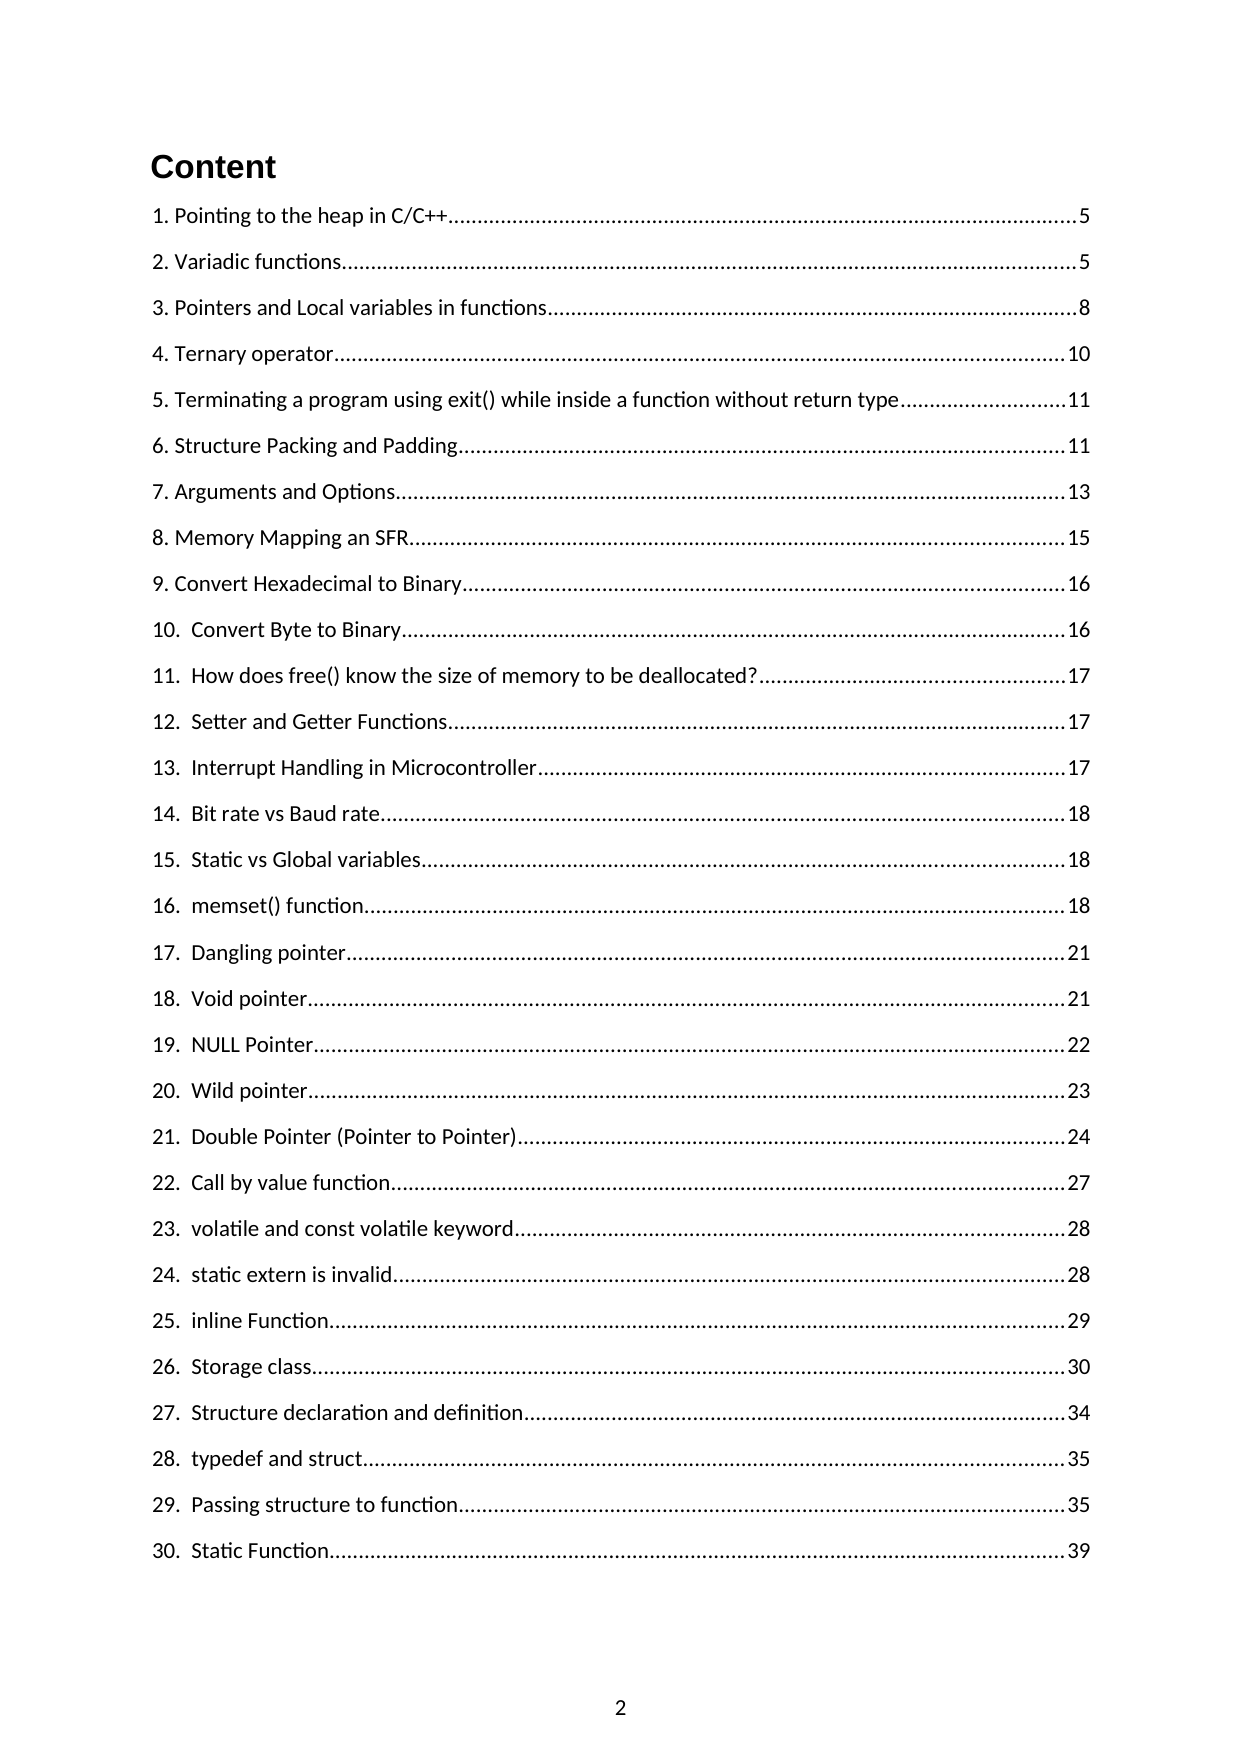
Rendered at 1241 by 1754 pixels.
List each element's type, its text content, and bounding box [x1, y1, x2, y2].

text 30. Static Function 39 [152, 1536, 1088, 1564]
text 13. Interrupt Handling in Microcontroller 17 [152, 753, 1088, 782]
text 29. Passing structure to function 35 [152, 1490, 1088, 1518]
subtitle Content [150, 147, 1090, 186]
text 1. Pointing to the heap in C/C++ 5 [152, 201, 1088, 229]
text 6. Structure Packing and Padding 11 [152, 431, 1088, 459]
text 3. Pointers and Local variables in functions 8 [152, 293, 1088, 321]
text 18. Void pointer 21 [152, 984, 1088, 1012]
text 24. static extern is invalid 28 [152, 1260, 1088, 1288]
text 10. Convert Byte to Binary 16 [152, 615, 1088, 643]
text 16. memset() function 18 [152, 892, 1088, 920]
text 12. Setter and Getter Functions 17 [152, 707, 1088, 736]
text 25. inline Function 29 [152, 1306, 1088, 1334]
text 4. Ternary operator 10 [152, 339, 1088, 367]
text 26. Storage class 30 [152, 1352, 1088, 1380]
text 14. Bit rate vs Baud rate 18 [152, 799, 1088, 828]
text 20. Wild pointer 23 [152, 1076, 1088, 1104]
text 17. Dangling pointer 21 [152, 938, 1088, 966]
text 7. Arguments and Options 13 [152, 477, 1088, 505]
text 28. typedef and struct 35 [152, 1444, 1088, 1472]
text 23. volatile and const volatile keyword 28 [152, 1214, 1088, 1242]
text 27. Structure declaration and definition 34 [152, 1398, 1088, 1426]
text 11. How does free() know the size of memory to be deallocated? 17 [152, 661, 1088, 689]
text 19. NULL Pointer 22 [152, 1030, 1088, 1058]
text 5. Terminating a program using exit() while inside a function without return type 11 [152, 385, 1088, 413]
text 8. Memory Mapping an SFR 15 [152, 523, 1088, 551]
text 15. Static vs Global variables 18 [152, 846, 1088, 874]
text 2. Variadic functions 5 [152, 247, 1088, 275]
text 22. Call by value function 27 [152, 1168, 1088, 1196]
text 21. Double Pointer (Pointer to Pointer) 24 [152, 1122, 1088, 1150]
text 9. Convert Hexadecimal to Binary 16 [152, 569, 1088, 597]
